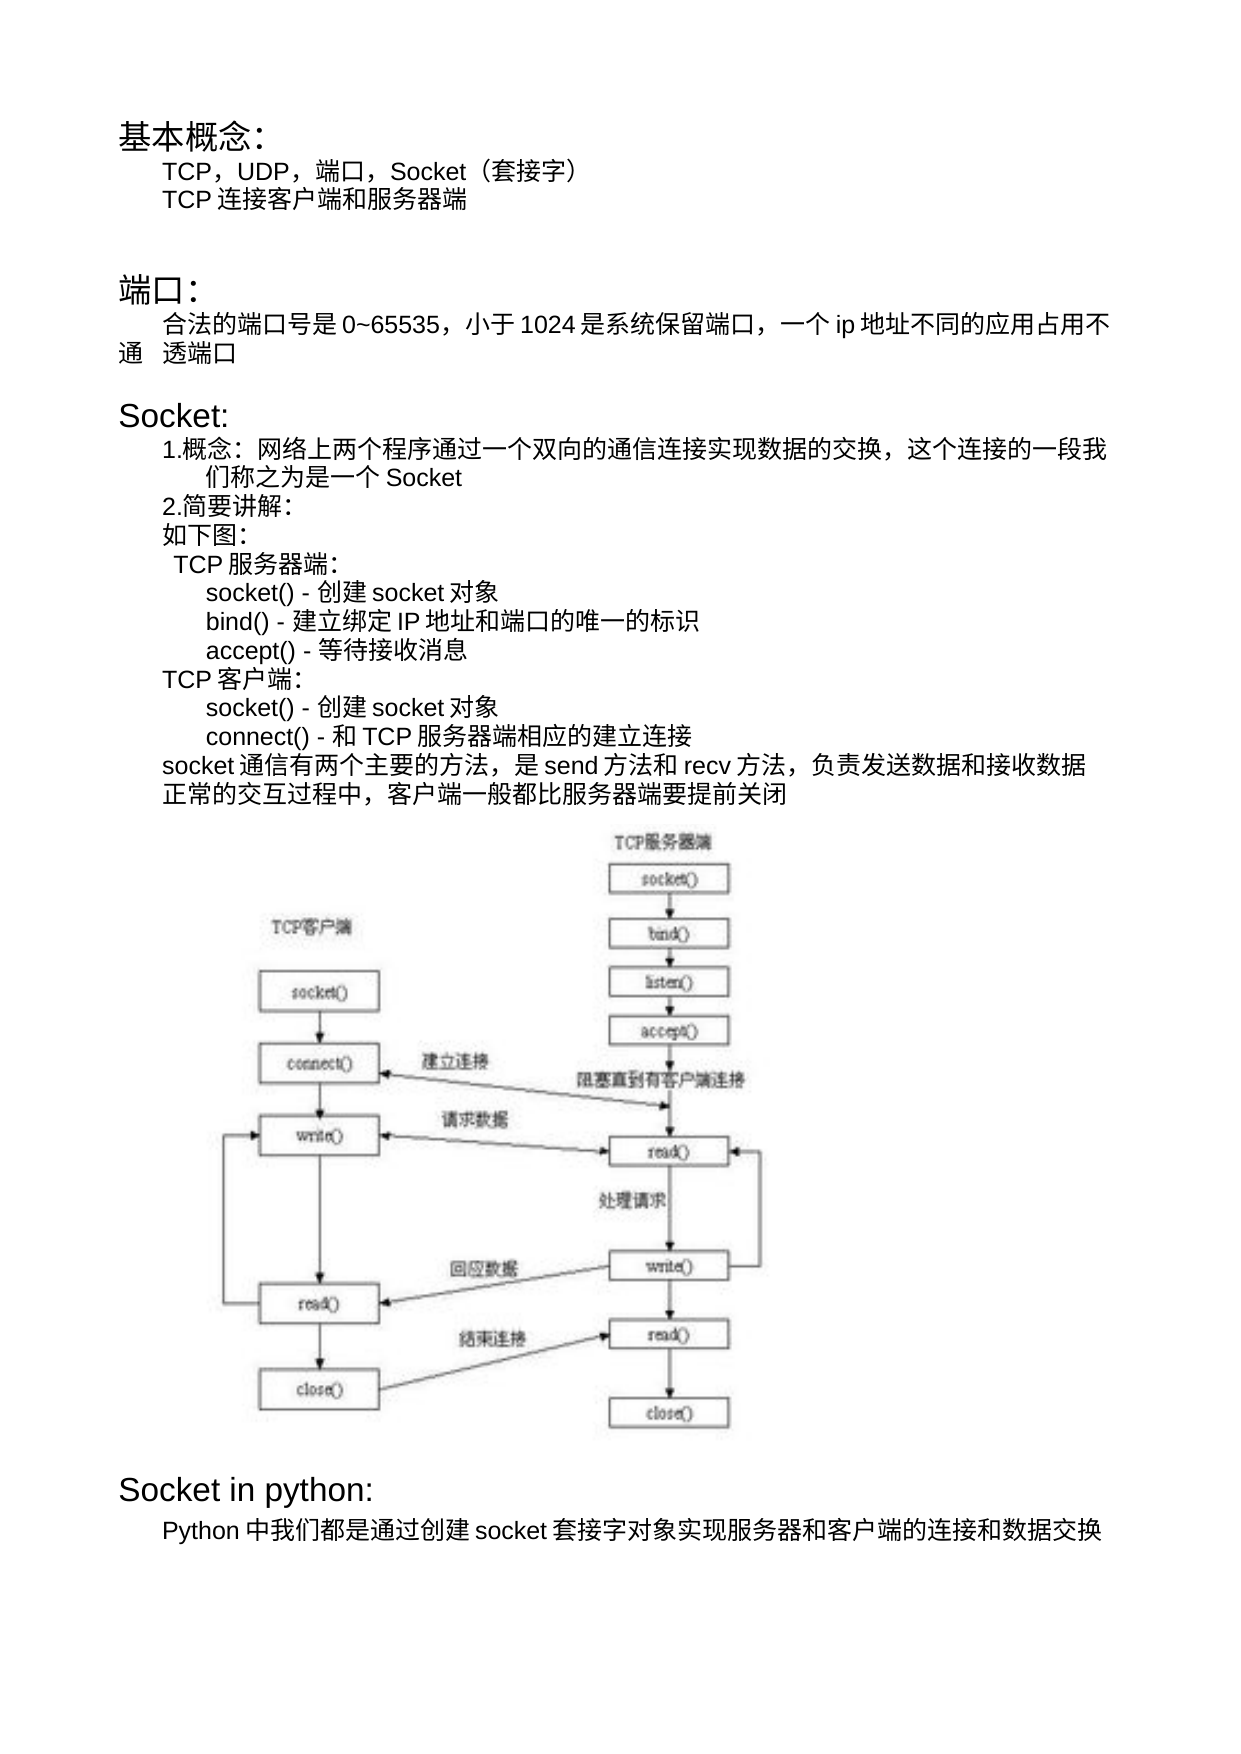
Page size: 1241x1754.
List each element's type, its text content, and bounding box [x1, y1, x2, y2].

text Socket: [118, 396, 1122, 435]
text 端口： [118, 272, 1122, 310]
text 如下图： [118, 521, 1122, 550]
text TCP客户端： [118, 665, 1122, 693]
text socket通信有两个主要的方法，是send方法和recv方法，负责发送数据和接收数据 [118, 751, 1122, 780]
text TCP服务器端： [118, 550, 1122, 578]
text bind() - 建立绑定IP地址和端口的唯一的标识 [118, 607, 1122, 636]
text socket() - 创建socket对象 [118, 578, 1122, 607]
text accept() - 等待接收消息 [118, 636, 1122, 665]
picture [190, 824, 778, 1443]
text TCP，UDP，端口，Socket（套接字） [118, 157, 1122, 185]
text 基本概念： [118, 118, 1122, 157]
text 2.简要讲解： [118, 492, 1122, 521]
text 1.概念：网络上两个程序通过一个双向的通信连接实现数据的交换，这个连接的一段我 们称之为是一个Socket [118, 435, 1122, 492]
text Socket in python: [118, 1470, 1122, 1508]
text Python中我们都是通过创建socket套接字对象实现服务器和客户端的连接和数据交换 [118, 1508, 1122, 1547]
text connect() - 和TCP服务器端相应的建立连接 [118, 722, 1122, 751]
text 正常的交互过程中，客户端一般都比服务器端要提前关闭 [118, 780, 1122, 808]
text 合法的端口号是0~65535，小于1024是系统保留端口，一个ip地址不同的应用占用不通 透端口 [118, 310, 1122, 367]
text TCP连接客户端和服务器端 [118, 185, 1122, 214]
text socket() - 创建socket对象 [118, 693, 1122, 722]
